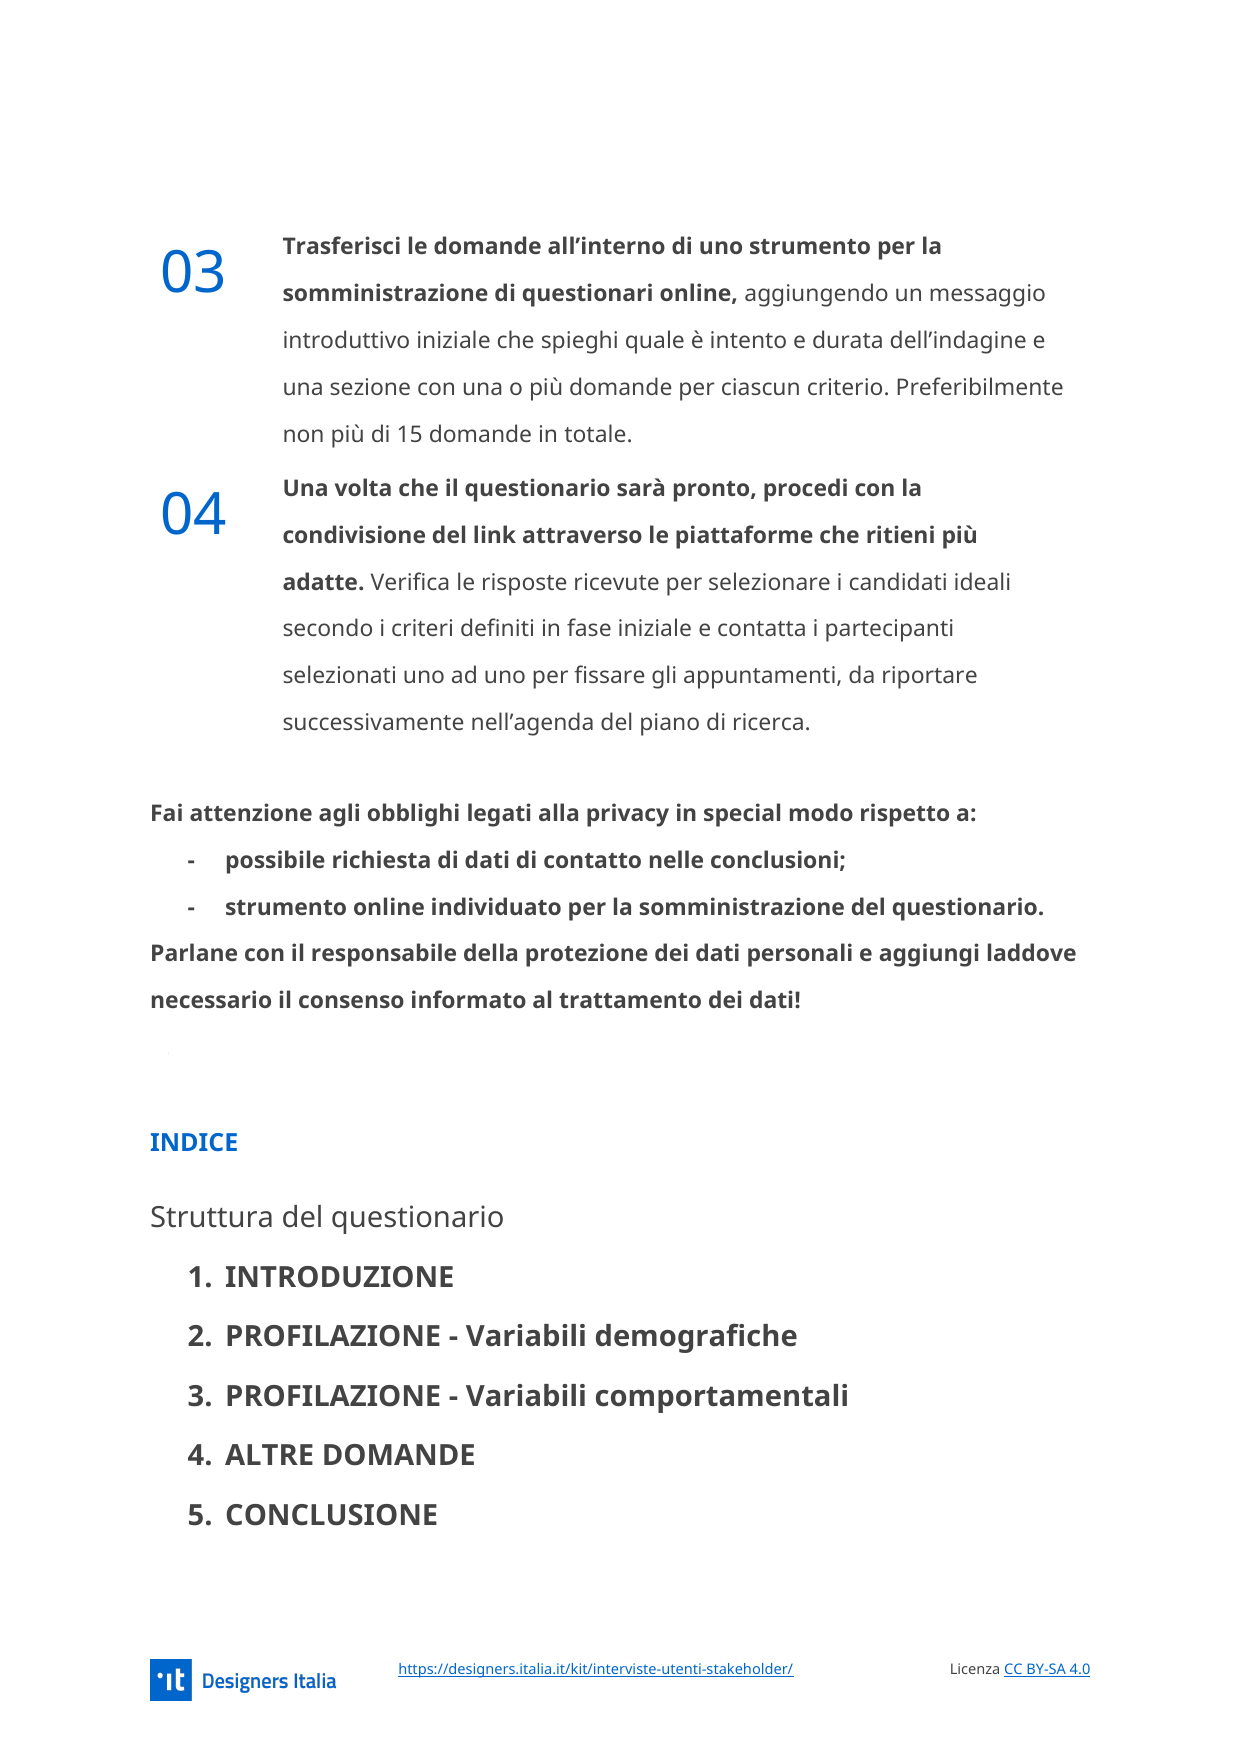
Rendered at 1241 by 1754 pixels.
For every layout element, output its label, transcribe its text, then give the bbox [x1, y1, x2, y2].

list INTRODUZIONE [187, 1256, 1078, 1296]
list ALTRE DOMANDE [187, 1435, 1078, 1474]
table_cell 03 [151, 220, 271, 459]
text Fai attenzione agli obblighi legati alla privacy in special modo rispetto a: [150, 797, 1090, 828]
list CONCLUSIONE [187, 1494, 1078, 1534]
text Parlane con il responsabile della protezione dei dati personali e aggiungi laddove necessario il consenso informato al trattamento dei dati! [150, 937, 1090, 1016]
subtitle INDICE [150, 1125, 1078, 1159]
list strumento online individuato per la somministrazione del questionario. [187, 891, 1090, 922]
picture [150, 1659, 347, 1701]
list possibile richiesta di dati di contatto nelle conclusioni; [187, 844, 1090, 875]
table_cell 04 [151, 461, 271, 795]
table_cell Trasferisci le domande all’interno di uno strumento per la somministrazione di questionari online, aggiungendo un messaggio introduttivo iniziale che spieghi quale è intento e durata dell’indagine e una sezione con una o più domande per ciascun criterio. Preferibilmente non più di 15 domande in totale. [273, 220, 1086, 459]
list PROFILAZIONE - Variabili demografiche [187, 1316, 1078, 1355]
list PROFILAZIONE - Variabili comportamentali [187, 1375, 1078, 1415]
subtitle Struttura del questionario [150, 1197, 1078, 1236]
table_cell Una volta che il questionario sarà pronto, procedi con la condivisione del link attraverso le piattaforme che ritieni più adatte. Verifica le risposte ricevute per selezionare i candidati ideali secondo i criteri definiti in fase iniziale e contatta i partecipanti selezionati uno ad uno per fissare gli appuntamenti, da riportare successivamente nell’agenda del piano di ricerca. [273, 461, 1086, 795]
